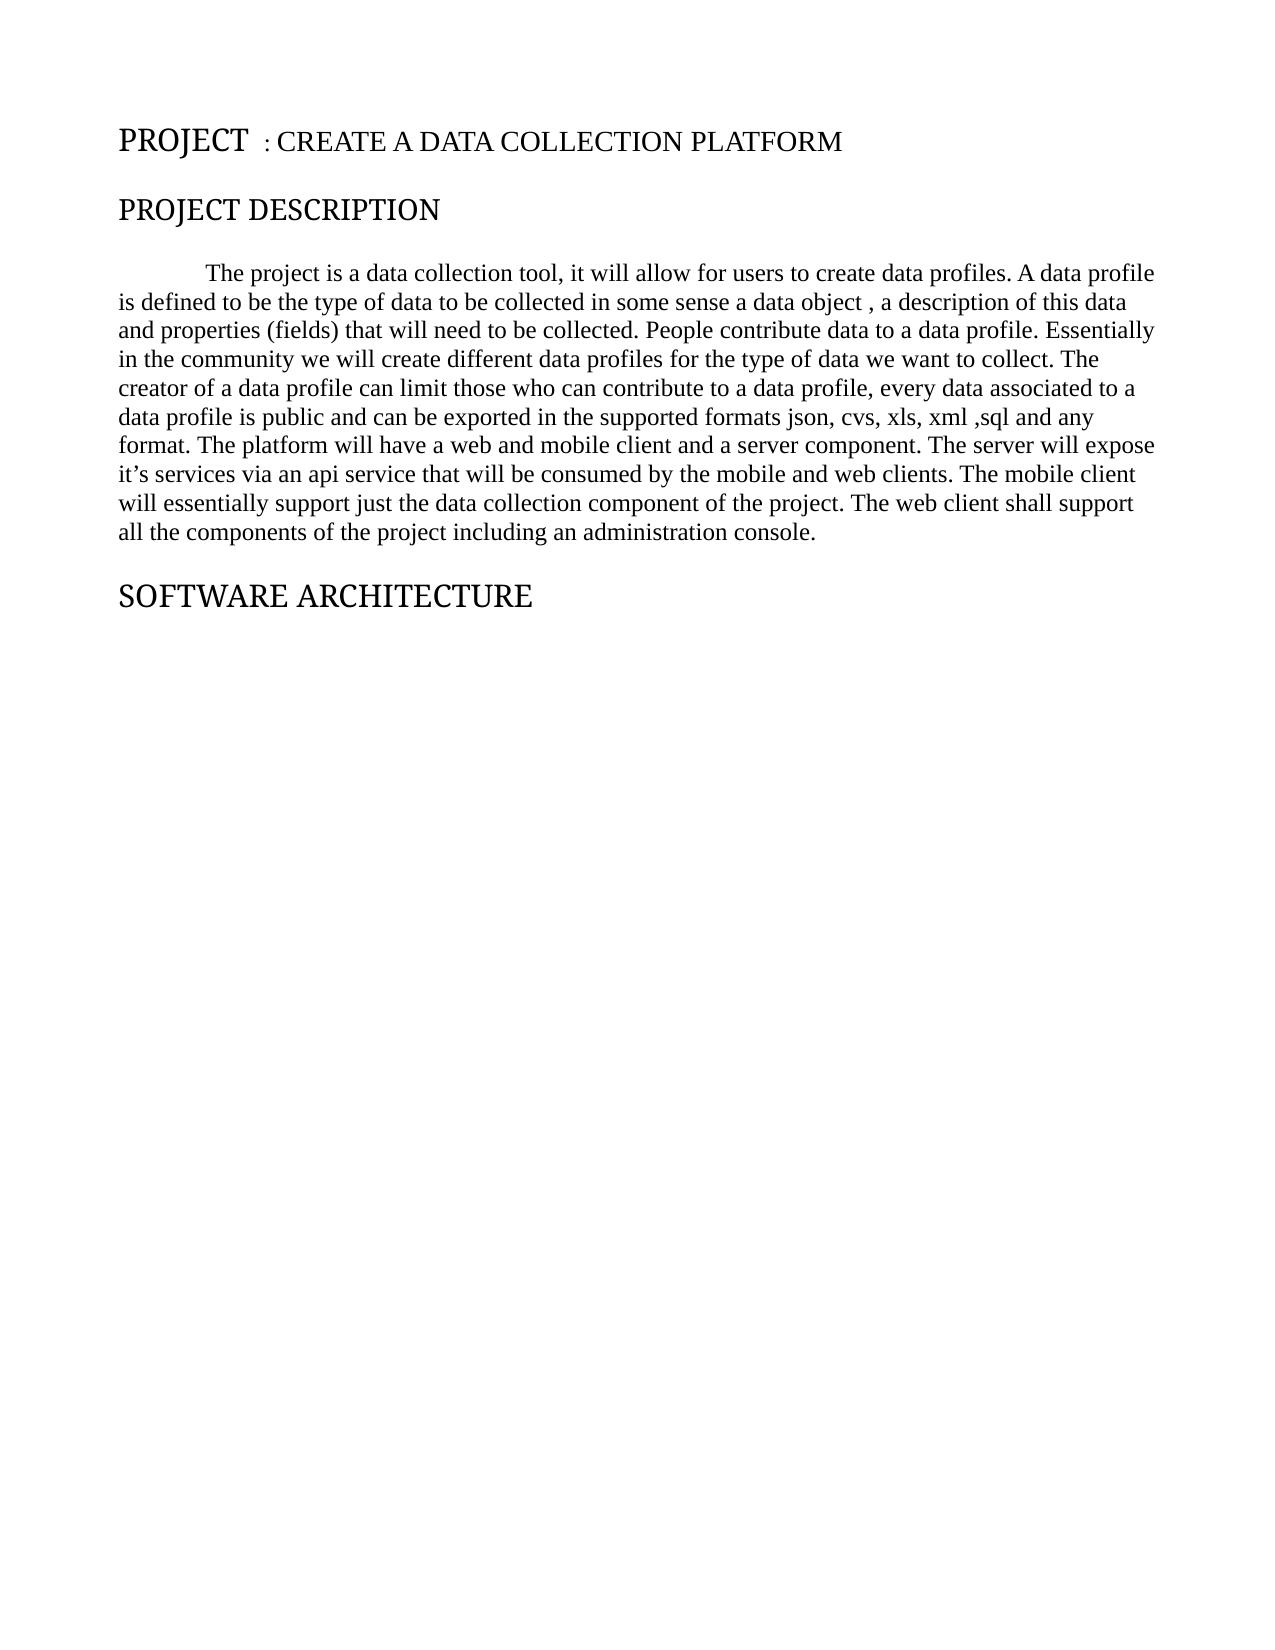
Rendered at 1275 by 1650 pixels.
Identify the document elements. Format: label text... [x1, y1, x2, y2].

text PROJECT : CREATE A DATA COLLECTION PLATFORM [118, 118, 1157, 161]
text SOFTWARE ARCHITECTURE [118, 574, 1157, 617]
text PROJECT DESCRIPTION [118, 189, 1157, 229]
text The project is a data collection tool, it will allow for users to create data profiles. A data profile is defined to be the type of data to be collected in some sense a data object , a description of this data and properties (fields) that will need to be collected. People contribute data to a data profile. Essentially in the community we will create different data profiles for the type of data we want to collect. The creator of a data profile can limit those who can contribute to a data profile, every data associated to a data profile is public and can be exported in the supported formats json, cvs, xls, xml ,sql and any format. The platform will have a web and mobile client and a server component. The server will expose it’s services via an api service that will be consumed by the mobile and web clients. The mobile client will essentially support just the data collection component of the project. The web client shall support all the components of the project including an administration console. [118, 258, 1157, 545]
